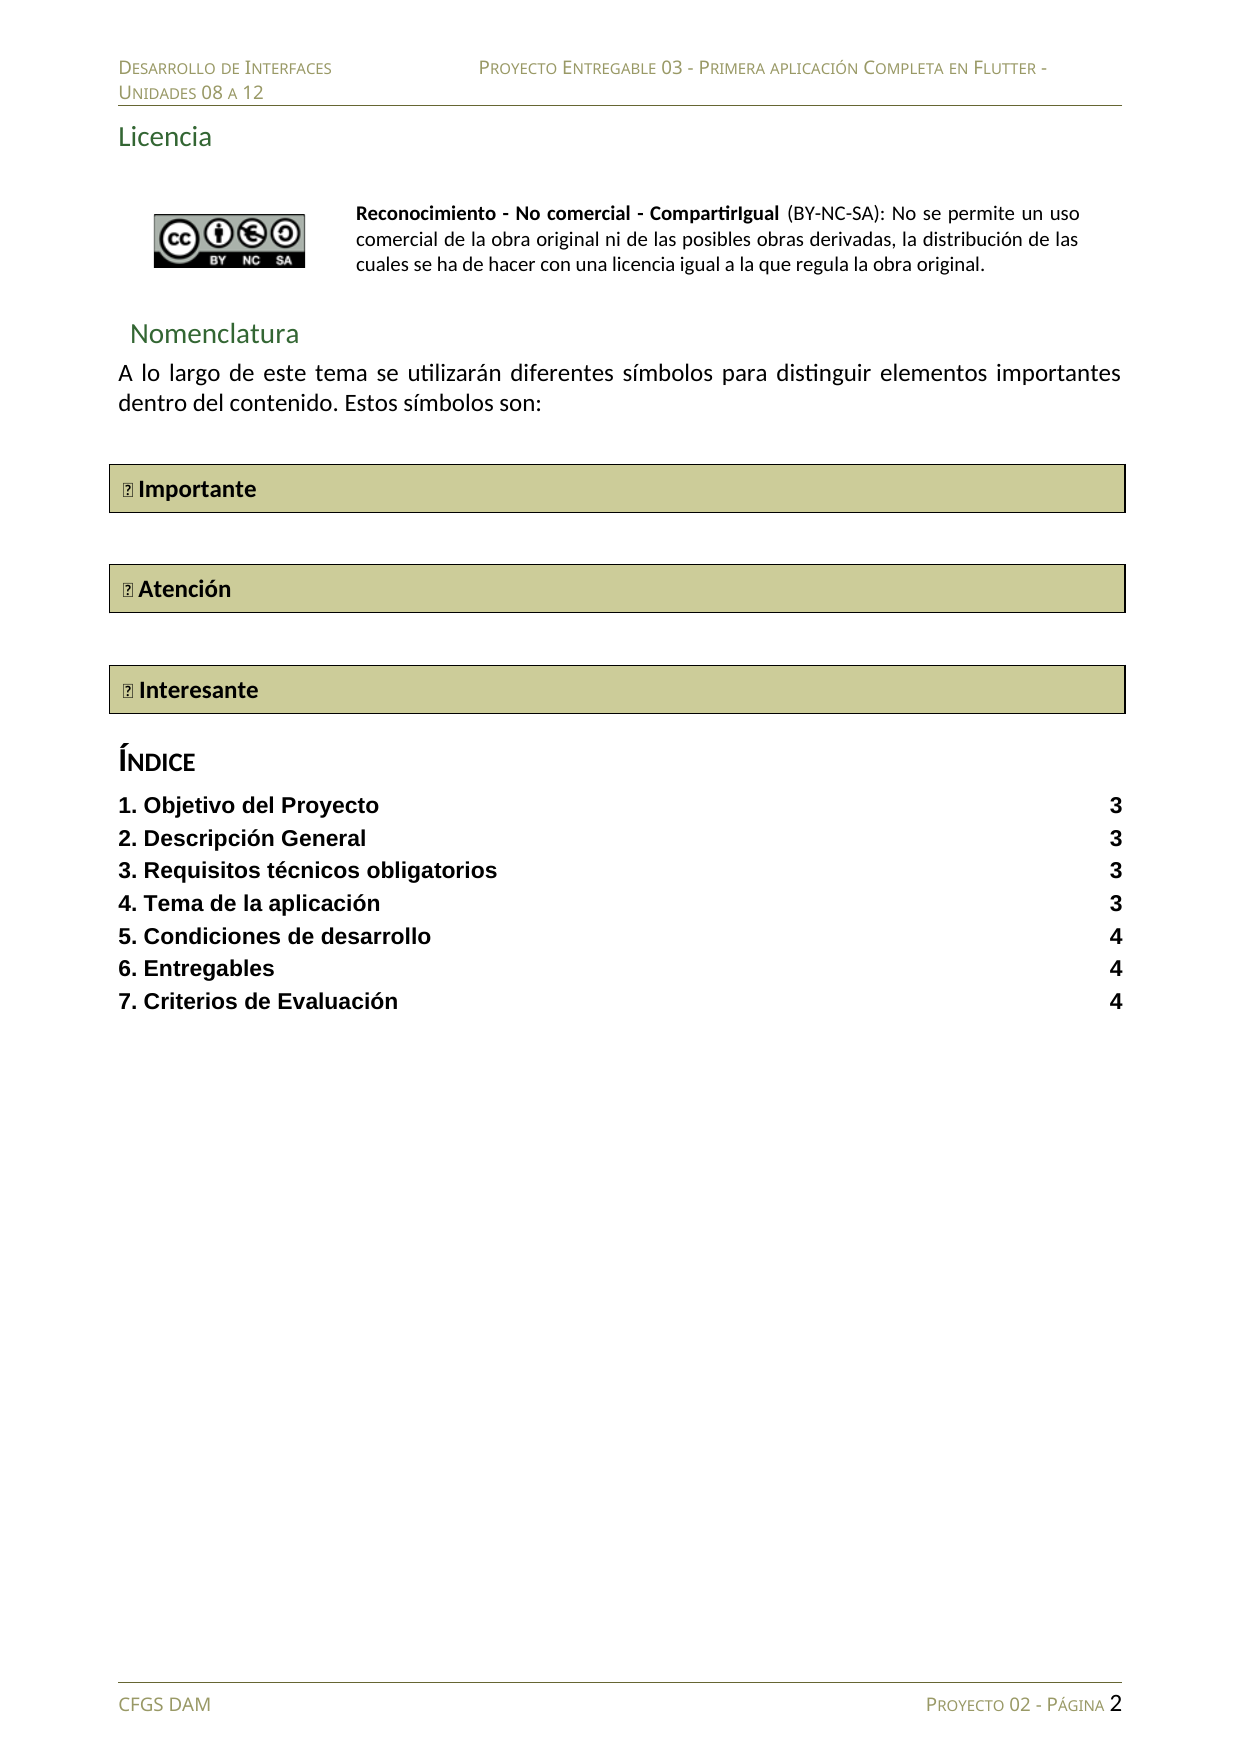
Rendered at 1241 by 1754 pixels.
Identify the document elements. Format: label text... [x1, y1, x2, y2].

text Nomenclatura [118, 315, 1122, 351]
text Reconocimiento - No comercial - CompartirIgual (BY-NC-SA): No se permite un uso comercial de la obra original ni de las posibles obras derivadas, la distribución de las cuales se ha de hacer con una licencia igual a la que regula la obra original. [159, 200, 1080, 277]
text 6. Entregables 4 [118, 955, 1122, 982]
text 📖 Importante [110, 465, 1124, 512]
text 7. Criterios de Evaluación 4 [118, 988, 1122, 1014]
text ❕ Atención [110, 565, 1124, 612]
text 5. Condiciones de desarrollo 4 [118, 923, 1122, 949]
text A lo largo de este tema se utilizarán diferentes símbolos para distinguir elementos importantes dentro del contenido. Estos símbolos son: [118, 357, 1122, 418]
text Índice [118, 739, 1122, 780]
text 💬 Interesante [110, 666, 1124, 713]
text 4. Tema de la aplicación 3 [118, 890, 1122, 916]
text 1. Objetivo del Proyecto 3 [118, 792, 1122, 818]
text 2. Descripción General 3 [118, 825, 1122, 851]
picture [153, 214, 306, 268]
text 3. Requisitos técnicos obligatorios 3 [118, 857, 1122, 884]
text Licencia [118, 118, 1122, 154]
